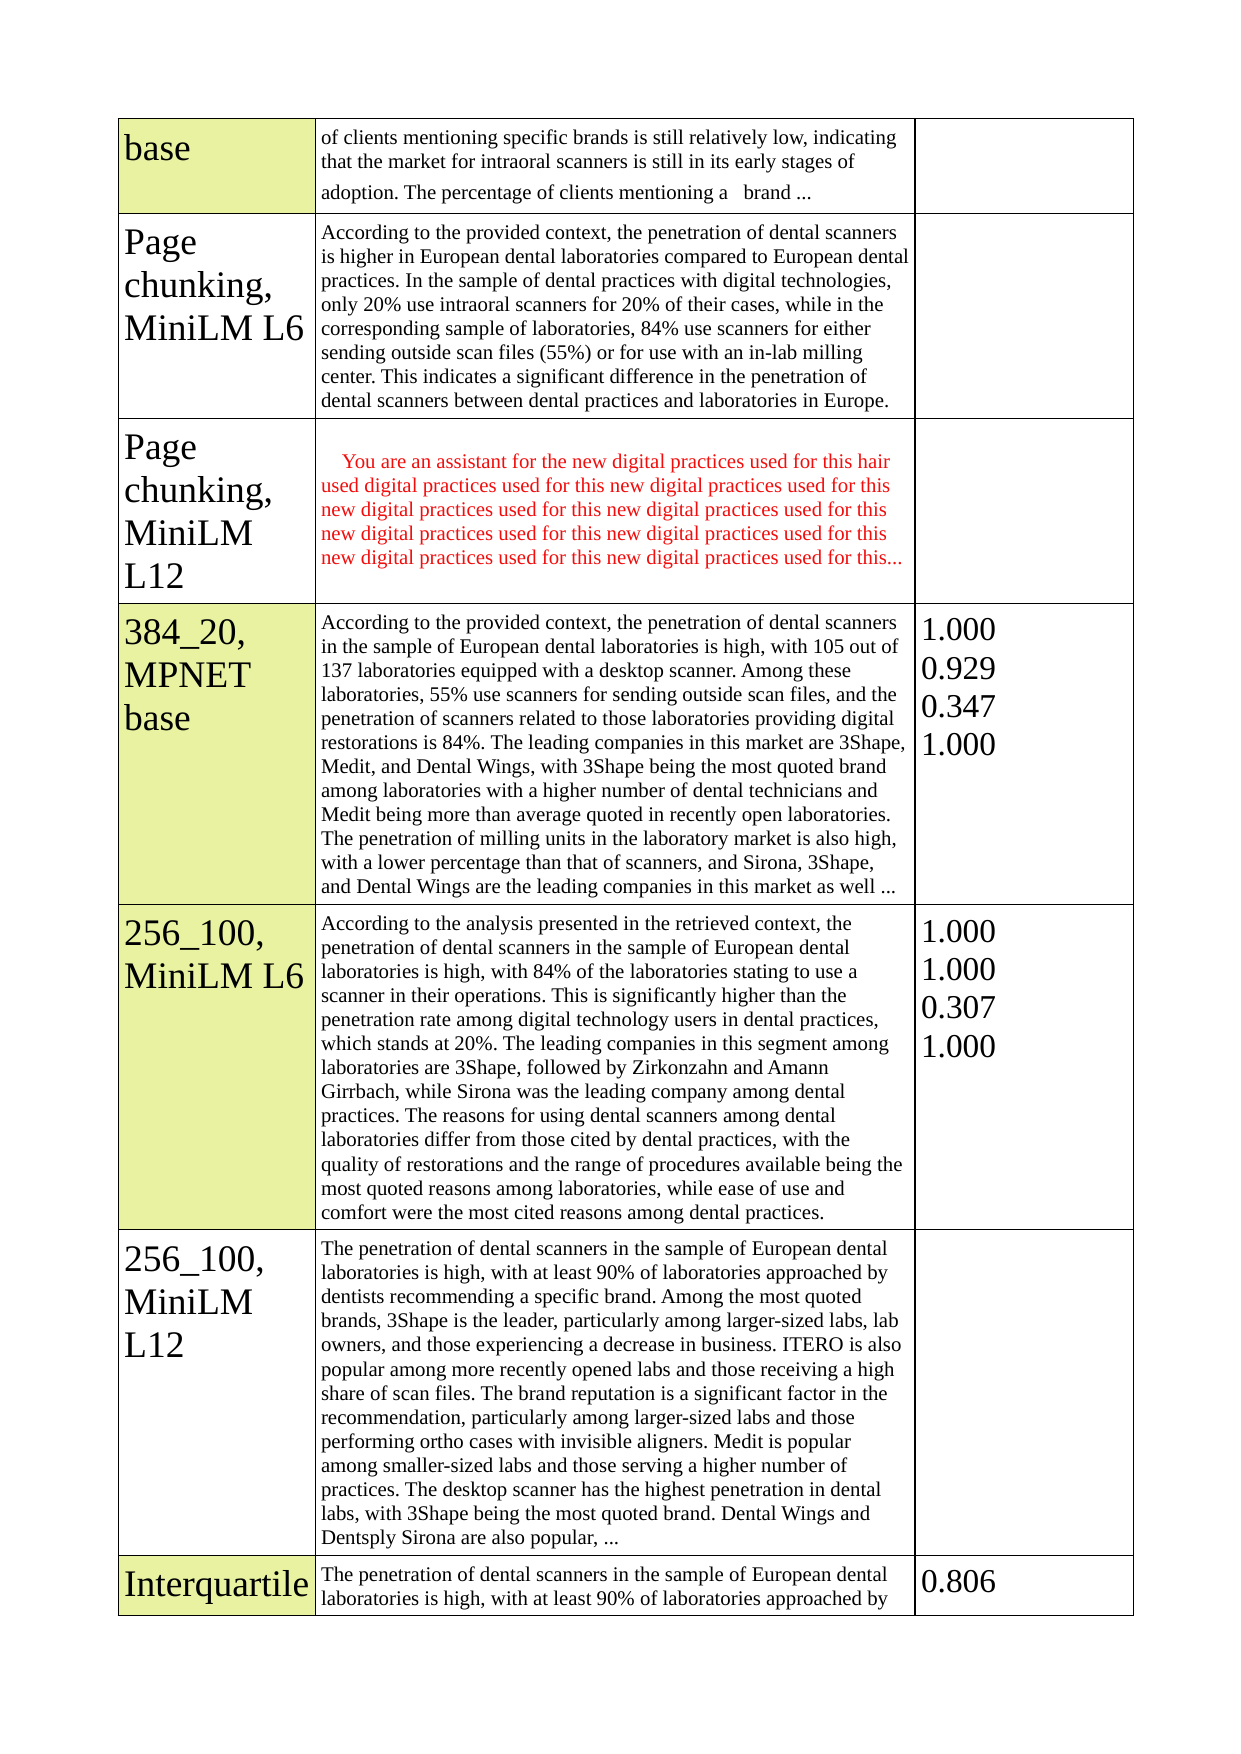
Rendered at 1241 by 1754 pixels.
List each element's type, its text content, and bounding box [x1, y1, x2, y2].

table_cell 384_20, MPNET base [119, 604, 315, 904]
table_cell The penetration of dental scanners in the sample of European dental laboratories is high, with at least 90% of laboratories approached by dentists recommending a specific brand. Among the most quoted brands, 3Shape is the leader, particularly among larger-sized labs, lab owners, and those experiencing a decrease in business. ITERO is also popular among more recently opened labs and those receiving a high share of scan files. The brand reputation is a significant factor in the recommendation, particularly among larger-sized labs and those performing ortho cases with invisible aligners. Medit is popular among smaller-sized labs and those serving a higher number of practices. The desktop scanner has the highest penetration in dental labs, with 3Shape being the most quoted brand. Dental Wings and Dentsply Sirona are also popular, ... [316, 1230, 914, 1555]
table_cell According to the provided context, the penetration of dental scanners in the sample of European dental laboratories is high, with 105 out of 137 laboratories equipped with a desktop scanner. Among these laboratories, 55% use scanners for sending outside scan files, and the penetration of scanners related to those laboratories providing digital restorations is 84%. The leading companies in this market are 3Shape, Medit, and Dental Wings, with 3Shape being the most quoted brand among laboratories with a higher number of dental technicians and Medit being more than average quoted in recently open laboratories. The penetration of milling units in the laboratory market is also high, with a lower percentage than that of scanners, and Sirona, 3Shape, and Dental Wings are the leading companies in this market as well ... [316, 604, 914, 904]
table_cell You are an assistant for the new digital practices used for this hair used digital practices used for this new digital practices used for this new digital practices used for this new digital practices used for this new digital practices used for this new digital practices used for this new digital practices used for this new digital practices used for this... [316, 419, 914, 603]
table_cell 256_100, MiniLM L6 [119, 905, 315, 1229]
table_cell 1.000 1.000 0.307 1.000 [916, 905, 1133, 1229]
table_cell According to the analysis presented in the retrieved context, the penetration of dental scanners in the sample of European dental laboratories is high, with 84% of the laboratories stating to use a scanner in their operations. This is significantly higher than the penetration rate among digital technology users in dental practices, which stands at 20%. The leading companies in this segment among laboratories are 3Shape, followed by Zirkonzahn and Amann Girrbach, while Sirona was the leading company among dental practices. The reasons for using dental scanners among dental laboratories differ from those cited by dental practices, with the quality of restorations and the range of procedures available being the most quoted reasons among laboratories, while ease of use and comfort were the most cited reasons among dental practices. [316, 905, 914, 1229]
table_cell [916, 1230, 1133, 1555]
table_cell base [119, 119, 315, 213]
table_cell 256_100, MiniLM L12 [119, 1230, 315, 1555]
table_cell 0.806 [916, 1556, 1133, 1615]
table_cell [916, 214, 1133, 418]
table_cell Page chunking, MiniLM L6 [119, 214, 315, 418]
table_cell The penetration of dental scanners in the sample of European dental laboratories is high, with at least 90% of laboratories approached by [316, 1556, 914, 1615]
table_cell 1.000 0.929 0.347 1.000 [916, 604, 1133, 904]
table_cell of clients mentioning specific brands is still relatively low, indicating that the market for intraoral scanners is still in its early stages of adoption. The percentage of clients mentioning a brand ... [316, 119, 914, 213]
table_cell [916, 119, 1133, 213]
table_cell [916, 419, 1133, 603]
table_cell According to the provided context, the penetration of dental scanners is higher in European dental laboratories compared to European dental practices. In the sample of dental practices with digital technologies, only 20% use intraoral scanners for 20% of their cases, while in the corresponding sample of laboratories, 84% use scanners for either sending outside scan files (55%) or for use with an in-lab milling center. This indicates a significant difference in the penetration of dental scanners between dental practices and laboratories in Europe. [316, 214, 914, 418]
table_cell Page chunking, MiniLM L12 [119, 419, 315, 603]
table_cell Interquartile [119, 1556, 315, 1615]
